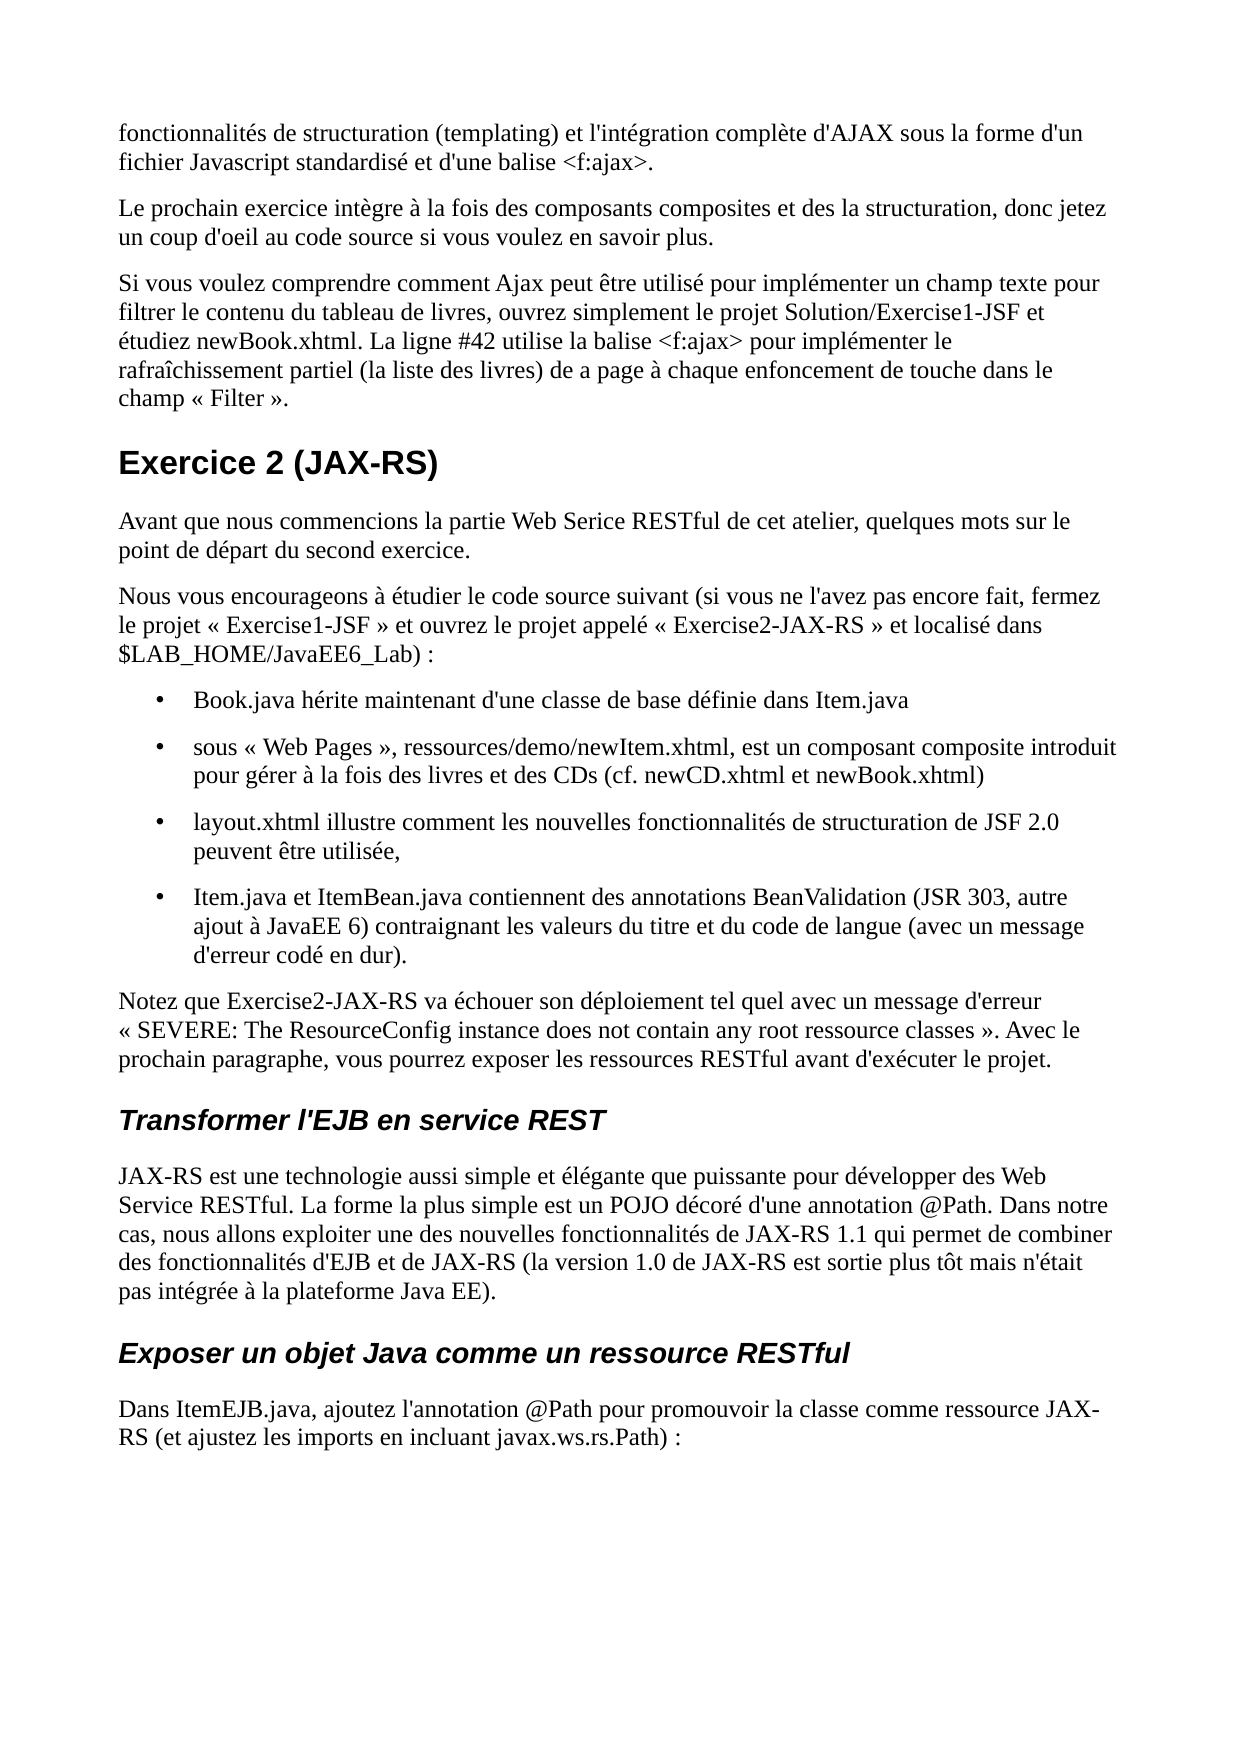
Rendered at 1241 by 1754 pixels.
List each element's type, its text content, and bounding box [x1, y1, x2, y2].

list sous « Web Pages », ressources/demo/newItem.xhtml, est un composant composite introduit pour gérer à la fois des livres et des CDs (cf. newCD.xhtml et newBook.xhtml) [156, 732, 1122, 789]
text Notez que Exercise2-JAX-RS va échouer son déploiement tel quel avec un message d'erreur « SEVERE: The ResourceConfig instance does not contain any root ressource classes ». Avec le prochain paragraphe, vous pourrez exposer les ressources RESTful avant d'exécuter le projet. [118, 986, 1122, 1072]
subtitle Exercice 2 (JAX-RS) [118, 443, 1122, 482]
text Avant que nous commencions la partie Web Serice RESTful de cet atelier, quelques mots sur le point de départ du second exercice. [118, 506, 1122, 564]
text JAX-RS est une technologie aussi simple et élégante que puissante pour développer des Web Service RESTful. La forme la plus simple est un POJO décoré d'une annotation @Path. Dans notre cas, nous allons exploiter une des nouvelles fonctionnalités de JAX-RS 1.1 qui permet de combiner des fonctionnalités d'EJB et de JAX-RS (la version 1.0 de JAX-RS est sortie plus tôt mais n'était pas intégrée à la plateforme Java EE). [118, 1161, 1122, 1305]
text Le prochain exercice intègre à la fois des composants composites et des la structuration, donc jetez un coup d'oeil au code source si vous voulez en savoir plus. [118, 193, 1122, 251]
text fonctionnalités de structuration (templating) et l'intégration complète d'AJAX sous la forme d'un fichier Javascript standardisé et d'une balise <f:ajax>. [118, 118, 1122, 176]
list layout.xhtml illustre comment les nouvelles fonctionnalités de structuration de JSF 2.0 peuvent être utilisée, [156, 807, 1122, 864]
subtitle Exposer un objet Java comme un ressource RESTful [118, 1336, 1122, 1369]
text Dans ItemEJB.java, ajoutez l'annotation @Path pour promouvoir la classe comme ressource JAX-RS (et ajustez les imports en incluant javax.ws.rs.Path) : [118, 1394, 1122, 1451]
text Si vous voulez comprendre comment Ajax peut être utilisé pour implémenter un champ texte pour filtrer le contenu du tableau de livres, ouvrez simplement le projet Solution/Exercise1-JSF et étudiez newBook.xhtml. La ligne #42 utilise la balise <f:ajax> pour implémenter le rafraîchissement partiel (la liste des livres) de a page à chaque enfoncement de touche dans le champ « Filter ». [118, 268, 1122, 412]
text Nous vous encourageons à étudier le code source suivant (si vous ne l'avez pas encore fait, fermez le projet « Exercise1-JSF » et ouvrez le projet appelé « Exercise2-JAX-RS » et localisé dans $LAB_HOME/JavaEE6_Lab) : [118, 581, 1122, 668]
list Book.java hérite maintenant d'une classe de base définie dans Item.java [156, 685, 1122, 714]
list Item.java et ItemBean.java contiennent des annotations BeanValidation (JSR 303, autre ajout à JavaEE 6) contraignant les valeurs du titre et du code de langue (avec un message d'erreur codé en dur). [156, 882, 1122, 968]
subtitle Transformer l'EJB en service REST [118, 1103, 1122, 1137]
